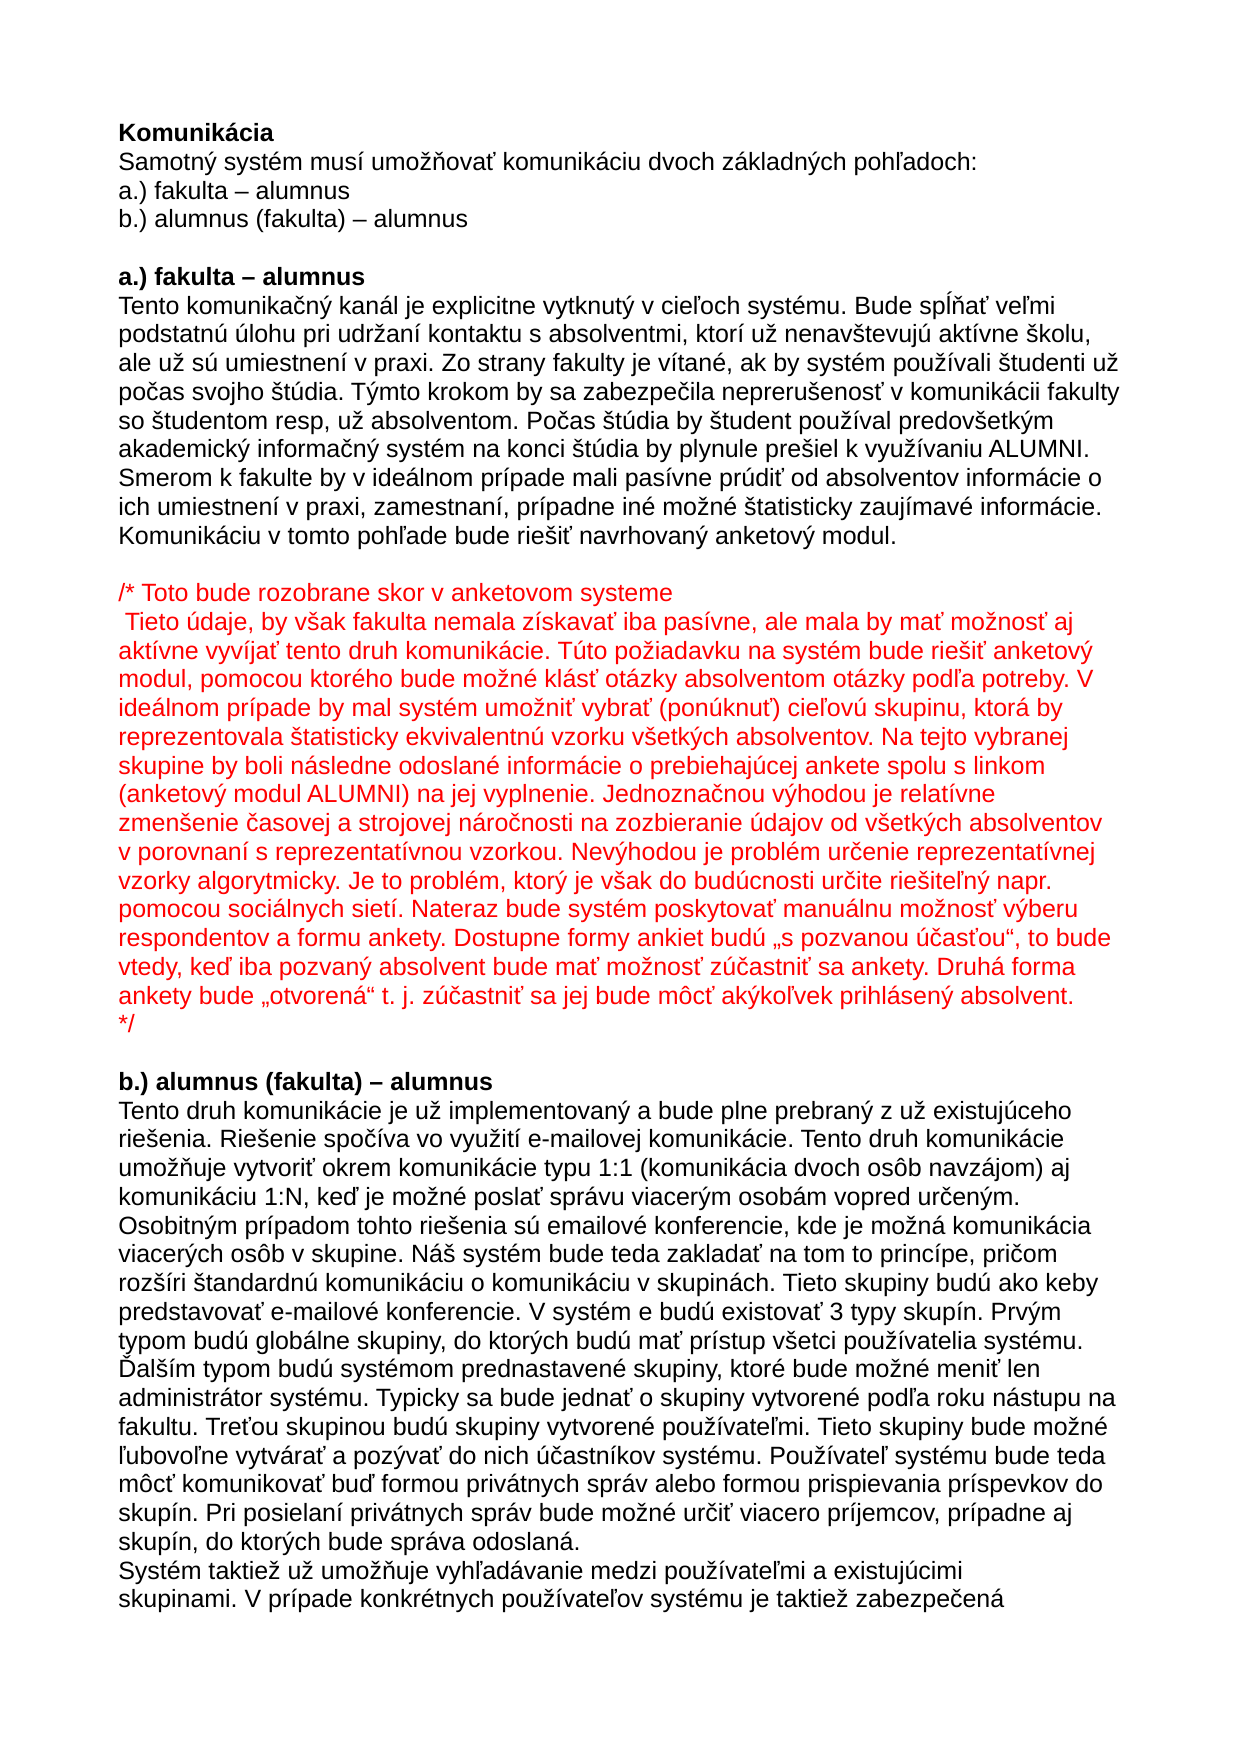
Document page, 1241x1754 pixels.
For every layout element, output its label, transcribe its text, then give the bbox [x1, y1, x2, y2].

text skupinami. V prípade konkrétnych používateľov systému je taktiež zabezpečená [118, 1584, 1122, 1613]
text Samotný systém musí umožňovať komunikáciu dvoch základných pohľadoch: [118, 147, 1122, 176]
text /* Toto bude rozobrane skor v anketovom systeme [118, 578, 1122, 607]
text Tento komunikačný kanál je explicitne vytknutý v cieľoch systému. Bude spĺňať veľmi podstatnú úlohu pri udržaní kontaktu s absolventmi, ktorí už nenavštevujú aktívne školu, ale už sú umiestnení v praxi. Zo strany fakulty je vítané, ak by systém používali študenti už počas svojho štúdia. Týmto krokom by sa zabezpečila neprerušenosť v komunikácii fakulty so študentom resp, už absolventom. Počas štúdia by študent používal predovšetkým akademický informačný systém na konci štúdia by plynule prešiel k využívaniu ALUMNI. Smerom k fakulte by v ideálnom prípade mali pasívne prúdiť od absolventov informácie o ich umiestnení v praxi, zamestnaní, prípadne iné možné štatisticky zaujímavé informácie. [118, 291, 1122, 521]
text */ [118, 1009, 1122, 1038]
text Tieto údaje, by však fakulta nemala získavať iba pasívne, ale mala by mať možnosť aj aktívne vyvíjať tento druh komunikácie. Túto požiadavku na systém bude riešiť anketový modul, pomocou ktorého bude možné klásť otázky absolventom otázky podľa potreby. V ideálnom prípade by mal systém umožniť vybrať (ponúknuť) cieľovú skupinu, ktorá by reprezentovala štatisticky ekvivalentnú vzorku všetkých absolventov. Na tejto vybranej skupine by boli následne odoslané informácie o prebiehajúcej ankete spolu s linkom (anketový modul ALUMNI) na jej vyplnenie. Jednoznačnou výhodou je relatívne zmenšenie časovej a strojovej náročnosti na zozbieranie údajov od všetkých absolventov v porovnaní s reprezentatívnou vzorkou. Nevýhodou je problém určenie reprezentatívnej vzorky algorytmicky. Je to problém, ktorý je však do budúcnosti určite riešiteľný napr. pomocou sociálnych sietí. Nateraz bude systém poskytovať manuálnu možnosť výberu respondentov a formu ankety. Dostupne formy ankiet budú „s pozvanou účasťou“, to bude vtedy, keď iba pozvaný absolvent bude mať možnosť zúčastniť sa ankety. Druhá forma ankety bude „otvorená“ t. j. zúčastniť sa jej bude môcť akýkoľvek prihlásený absolvent. [118, 607, 1122, 1009]
text Komunikácia [118, 118, 1122, 147]
text Tento druh komunikácie je už implementovaný a bude plne prebraný z už existujúceho riešenia. Riešenie spočíva vo využití e-mailovej komunikácie. Tento druh komunikácie umožňuje vytvoriť okrem komunikácie typu 1:1 (komunikácia dvoch osôb navzájom) aj komunikáciu 1:N, keď je možné poslať správu viacerým osobám vopred určeným. Osobitným prípadom tohto riešenia sú emailové konferencie, kde je možná komunikácia viacerých osôb v skupine. Náš systém bude teda zakladať na tom to princípe, pričom rozšíri štandardnú komunikáciu o komunikáciu v skupinách. Tieto skupiny budú ako keby predstavovať e-mailové konferencie. V systém e budú existovať 3 typy skupín. Prvým typom budú globálne skupiny, do ktorých budú mať prístup všetci používatelia systému. Ďalším typom budú systémom prednastavené skupiny, ktoré bude možné meniť len administrátor systému. Typicky sa bude jednať o skupiny vytvorené podľa roku nástupu na fakultu. Treťou skupinou budú skupiny vytvorené používateľmi. Tieto skupiny bude možné ľubovoľne vytvárať a pozývať do nich účastníkov systému. Používateľ systému bude teda môcť komunikovať buď formou privátnych správ alebo formou prispievania príspevkov do skupín. Pri posielaní privátnych správ bude možné určiť viacero príjemcov, prípadne aj skupín, do ktorých bude správa odoslaná. [118, 1096, 1122, 1556]
text a.) fakulta – alumnus [118, 176, 1122, 204]
text Systém taktiež už umožňuje vyhľadávanie medzi používateľmi a existujúcimi [118, 1556, 1122, 1584]
text b.) alumnus (fakulta) – alumnus [118, 1067, 1122, 1096]
text b.) alumnus (fakulta) – alumnus [118, 204, 1122, 233]
text Komunikáciu v tomto pohľade bude riešiť navrhovaný anketový modul. [118, 521, 1122, 549]
text a.) fakulta – alumnus [118, 262, 1122, 291]
